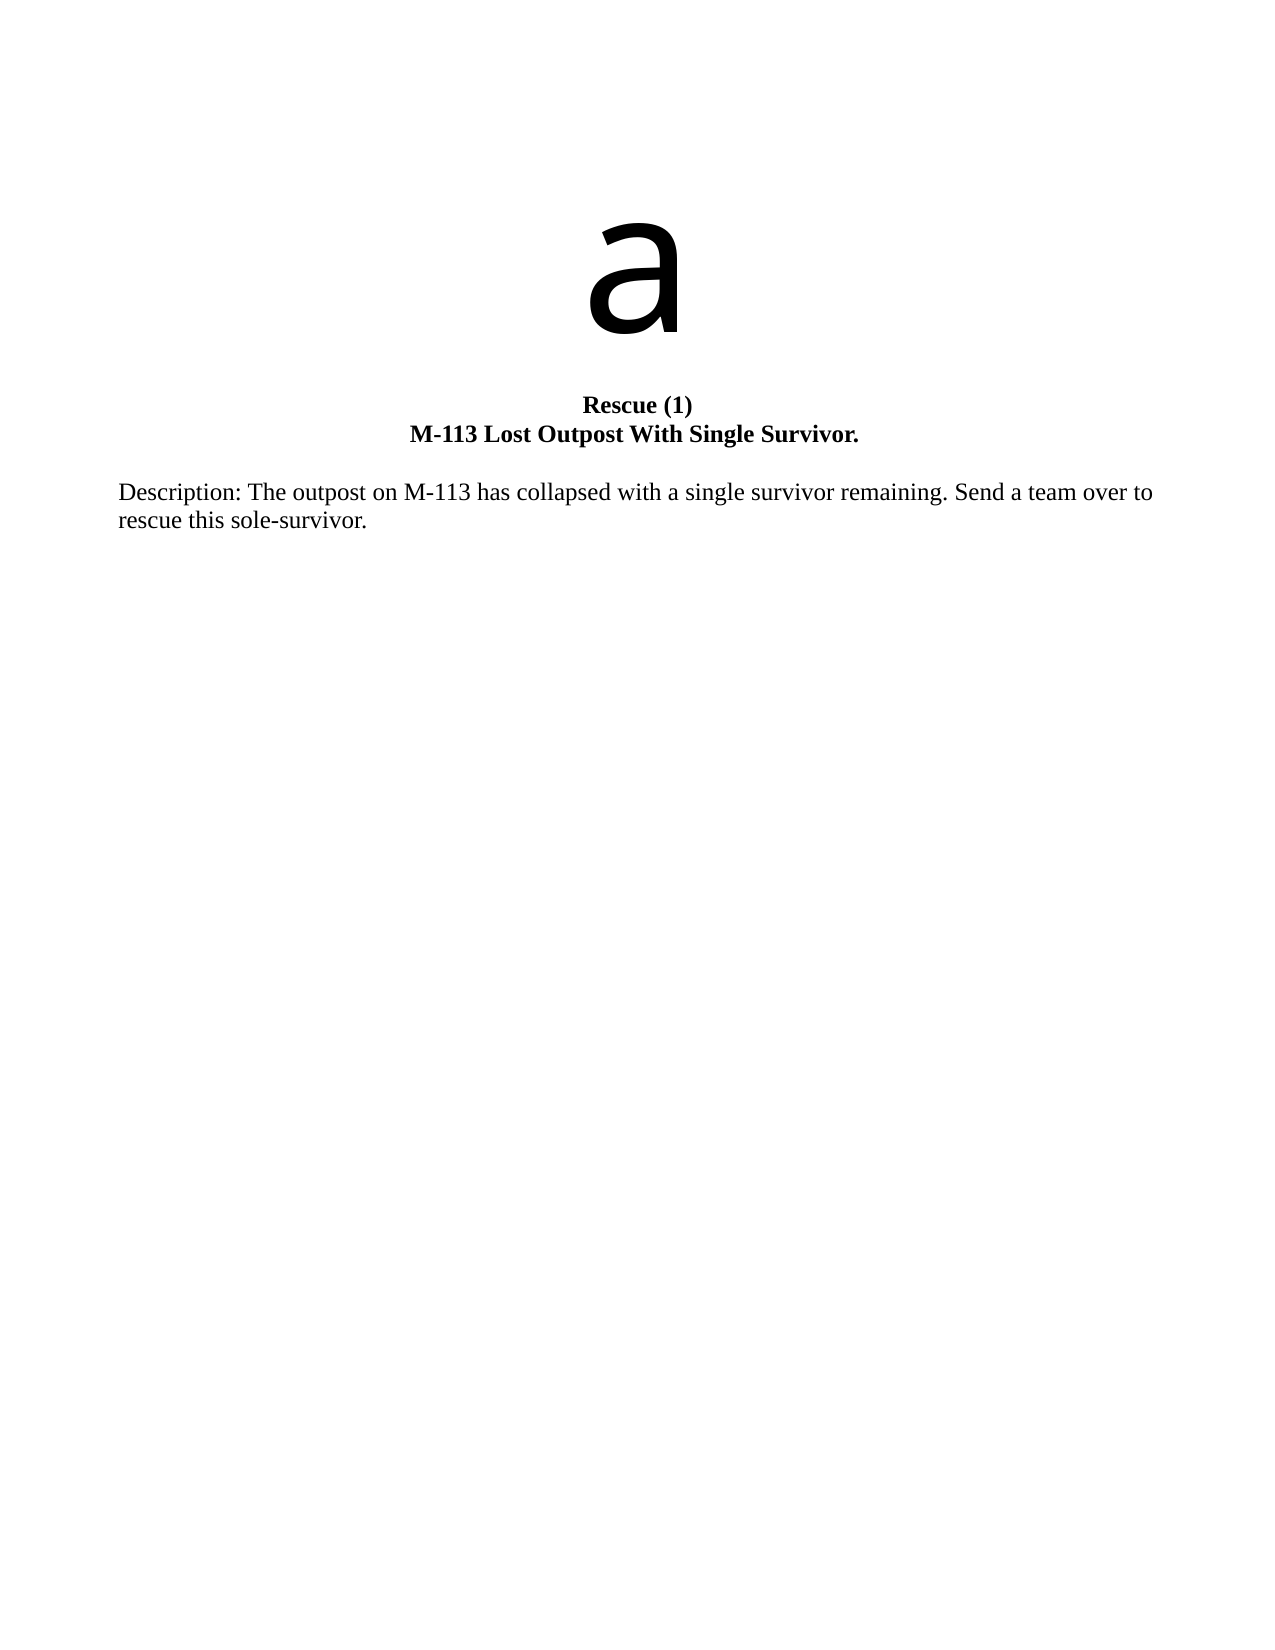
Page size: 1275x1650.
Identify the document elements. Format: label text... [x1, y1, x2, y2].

text a [118, 118, 1157, 391]
text Rescue (1) [118, 391, 1157, 419]
text M-113 Lost Outpost With Single Survivor. [118, 419, 1157, 448]
text Description: The outpost on M-113 has collapsed with a single survivor remaining. Send a team over to rescue this sole-survivor. [118, 477, 1157, 534]
